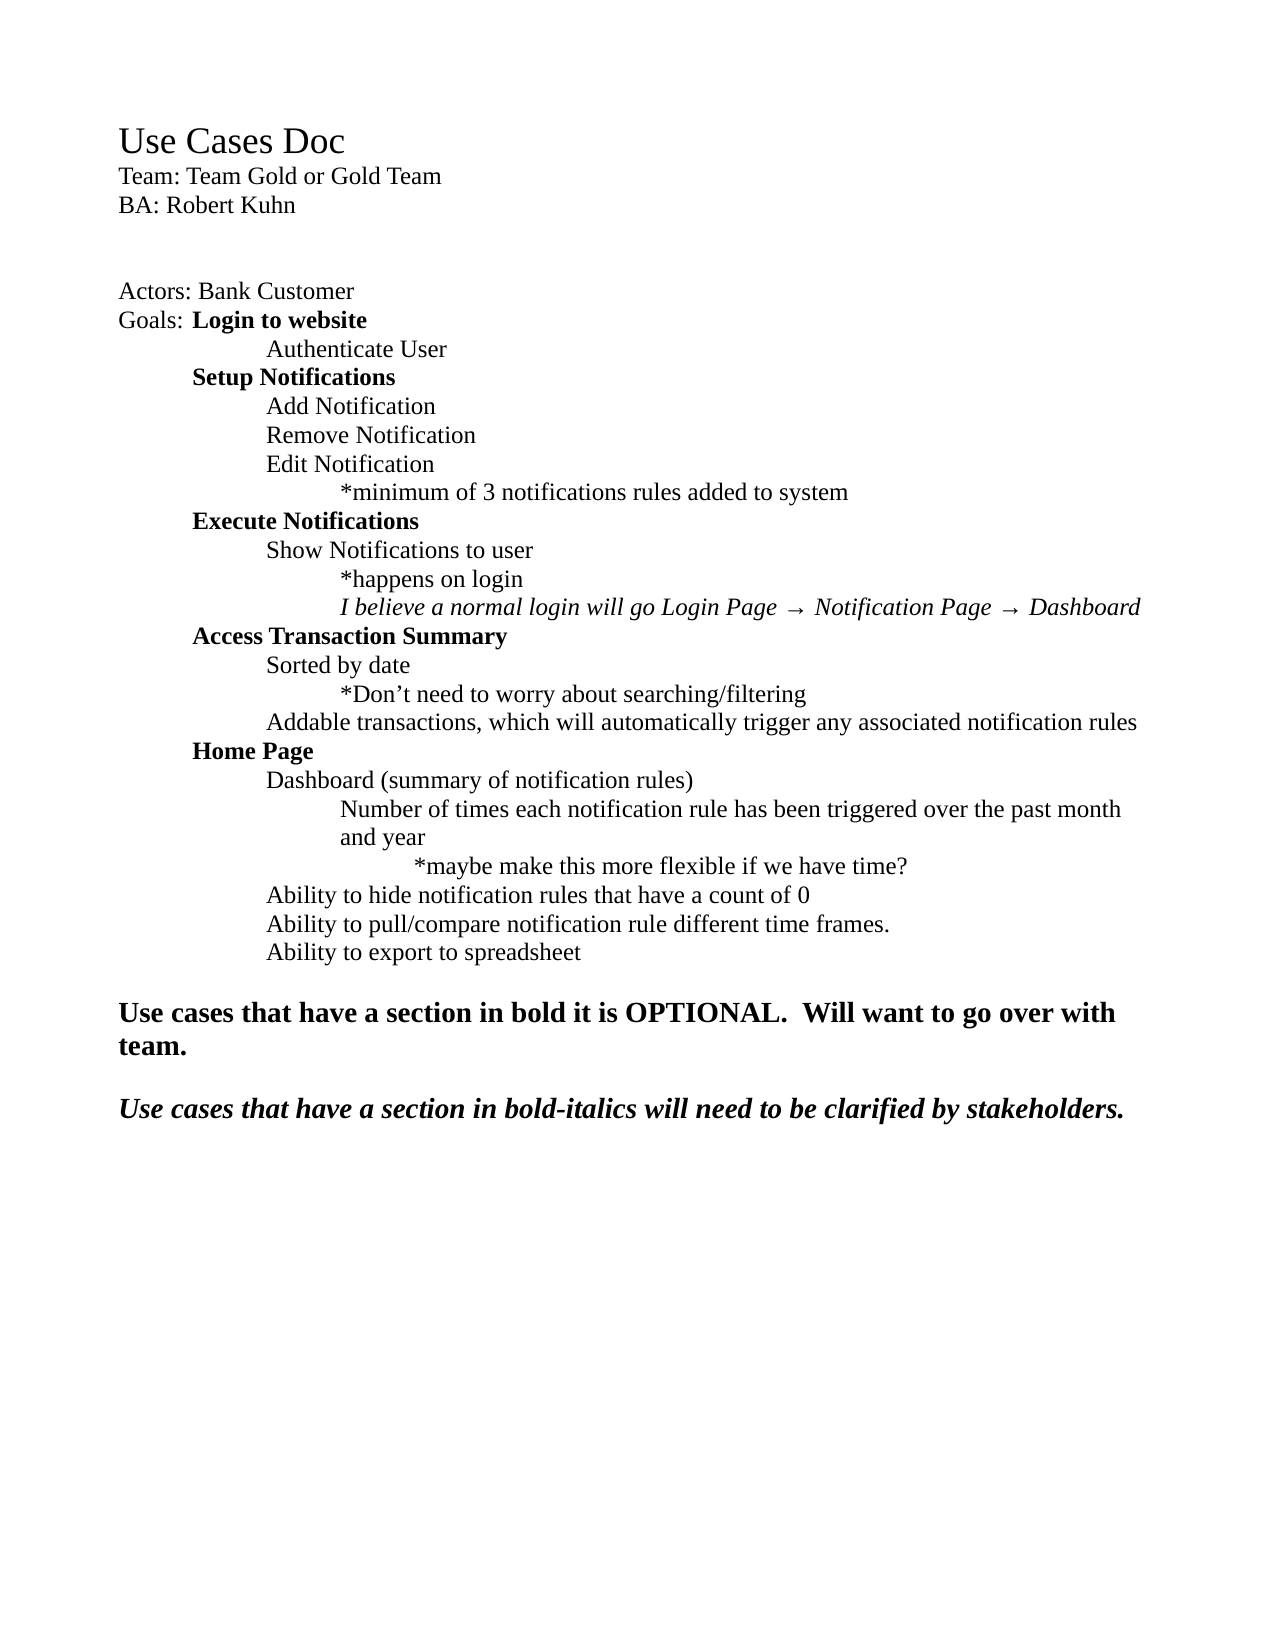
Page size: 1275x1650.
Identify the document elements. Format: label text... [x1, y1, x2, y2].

text Team: Team Gold or Gold Team [118, 161, 1157, 190]
text Ability to pull/compare notification rule different time frames. [118, 909, 1157, 937]
text *maybe make this more flexible if we have time? [118, 851, 1157, 880]
text Number of times each notification rule has been triggered over the past month and year [118, 794, 1157, 851]
text Home Page [118, 736, 1157, 765]
text Remove Notification [118, 420, 1157, 449]
text Edit Notification [118, 449, 1157, 477]
text Dashboard (summary of notification rules) [118, 765, 1157, 794]
text *happens on login [118, 564, 1157, 592]
text Goals: Login to website [118, 305, 1157, 334]
text *Don’t need to worry about searching/filtering [118, 679, 1157, 707]
text Use cases that have a section in bold it is OPTIONAL. Will want to go over with team. [118, 995, 1157, 1062]
text Actors: Bank Customer [118, 276, 1157, 305]
text Execute Notifications [118, 506, 1157, 535]
text Sorted by date [118, 650, 1157, 679]
text Ability to hide notification rules that have a count of 0 [118, 880, 1157, 909]
text I believe a normal login will go Login Page → Notification Page → Dashboard [118, 592, 1157, 621]
text *minimum of 3 notifications rules added to system [118, 477, 1157, 506]
text Use Cases Doc [118, 118, 1157, 161]
text Use cases that have a section in bold-italics will need to be clarified by stakeholders. [118, 1062, 1157, 1124]
text Ability to export to spreadsheet [118, 937, 1157, 966]
text Setup Notifications [118, 362, 1157, 391]
text Authenticate User [118, 334, 1157, 362]
text BA: Robert Kuhn [118, 190, 1157, 219]
text Access Transaction Summary [118, 621, 1157, 650]
text Show Notifications to user [118, 535, 1157, 564]
text Add Notification [118, 391, 1157, 420]
text Addable transactions, which will automatically trigger any associated notification rules [118, 707, 1157, 736]
